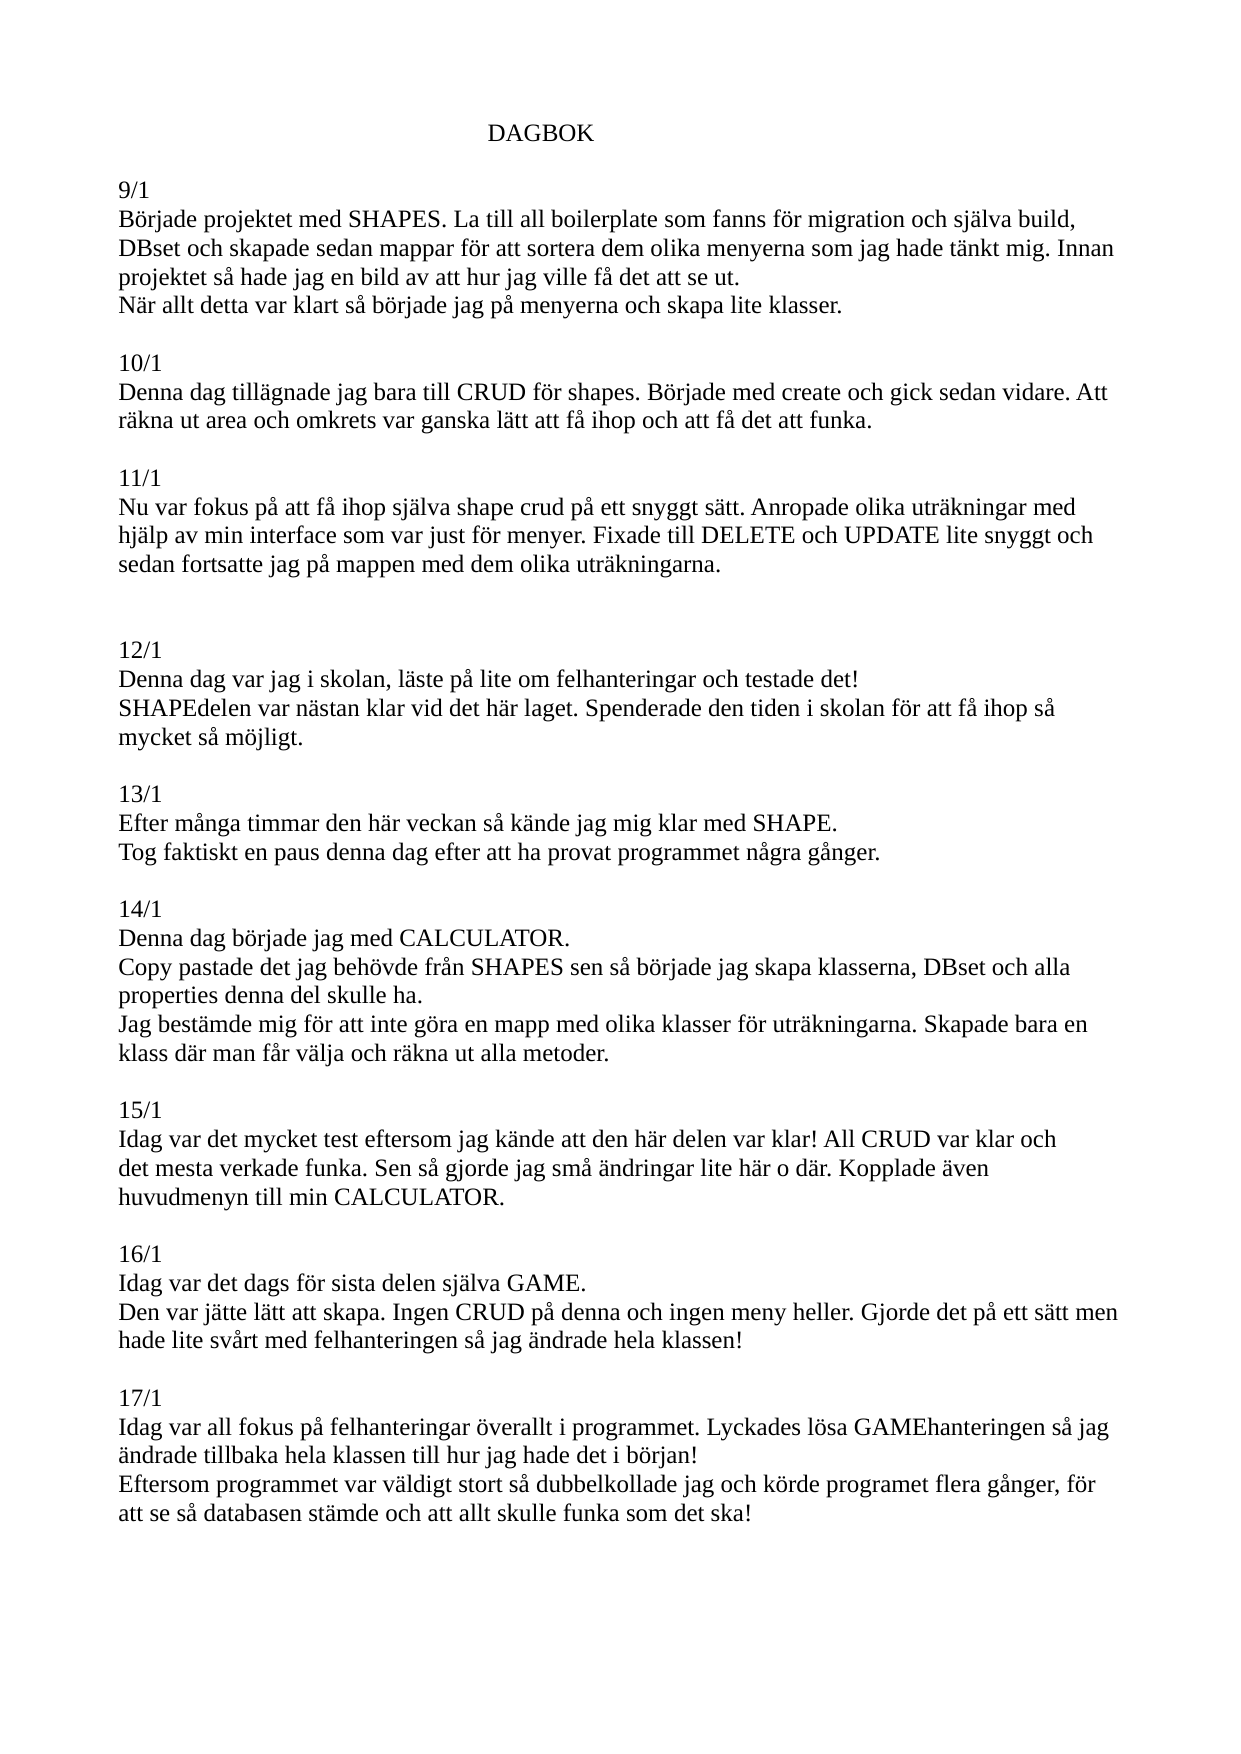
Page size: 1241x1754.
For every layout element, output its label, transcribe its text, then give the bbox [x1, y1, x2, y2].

text 15/1 [118, 1096, 1122, 1124]
text det mesta verkade funka. Sen så gjorde jag små ändringar lite här o där. Kopplade även huvudmenyn till min CALCULATOR. [118, 1153, 1122, 1211]
text 13/1 [118, 779, 1122, 808]
text Idag var all fokus på felhanteringar överallt i programmet. Lyckades lösa GAMEhanteringen så jag ändrade tillbaka hela klassen till hur jag hade det i början! [118, 1412, 1122, 1469]
text Idag var det dags för sista delen själva GAME. [118, 1268, 1122, 1297]
text Tog faktiskt en paus denna dag efter att ha provat programmet några gånger. [118, 837, 1122, 866]
text Efter många timmar den här veckan så kände jag mig klar med SHAPE. [118, 808, 1122, 837]
text 10/1 [118, 348, 1122, 377]
text 14/1 [118, 894, 1122, 923]
text SHAPEdelen var nästan klar vid det här laget. Spenderade den tiden i skolan för att få ihop så mycket så möjligt. [118, 693, 1122, 751]
text Började projektet med SHAPES. La till all boilerplate som fanns för migration och själva build, DBset och skapade sedan mappar för att sortera dem olika menyerna som jag hade tänkt mig. Innan projektet så hade jag en bild av att hur jag ville få det att se ut. [118, 204, 1122, 291]
text Denna dag var jag i skolan, läste på lite om felhanteringar och testade det! [118, 664, 1122, 693]
text Idag var det mycket test eftersom jag kände att den här delen var klar! All CRUD var klar och [118, 1124, 1122, 1153]
text 16/1 [118, 1239, 1122, 1268]
text 12/1 [118, 636, 1122, 664]
text Nu var fokus på att få ihop själva shape crud på ett snyggt sätt. Anropade olika uträkningar med hjälp av min interface som var just för menyer. Fixade till DELETE och UPDATE lite snyggt och sedan fortsatte jag på mappen med dem olika uträkningarna. [118, 492, 1122, 578]
text DAGBOK [118, 118, 1122, 147]
text Den var jätte lätt att skapa. Ingen CRUD på denna och ingen meny heller. Gjorde det på ett sätt men hade lite svårt med felhanteringen så jag ändrade hela klassen! [118, 1297, 1122, 1354]
text 9/1 [118, 176, 1122, 204]
text Denna dag tillägnade jag bara till CRUD för shapes. Började med create och gick sedan vidare. Att räkna ut area och omkrets var ganska lätt att få ihop och att få det att funka. [118, 377, 1122, 434]
text Eftersom programmet var väldigt stort så dubbelkollade jag och körde programet flera gånger, för att se så databasen stämde och att allt skulle funka som det ska! [118, 1469, 1122, 1527]
text 17/1 [118, 1383, 1122, 1412]
text Denna dag började jag med CALCULATOR. [118, 923, 1122, 952]
text När allt detta var klart så började jag på menyerna och skapa lite klasser. [118, 291, 1122, 319]
text 11/1 [118, 463, 1122, 492]
text Jag bestämde mig för att inte göra en mapp med olika klasser för uträkningarna. Skapade bara en klass där man får välja och räkna ut alla metoder. [118, 1009, 1122, 1067]
text Copy pastade det jag behövde från SHAPES sen så började jag skapa klasserna, DBset och alla properties denna del skulle ha. [118, 952, 1122, 1009]
